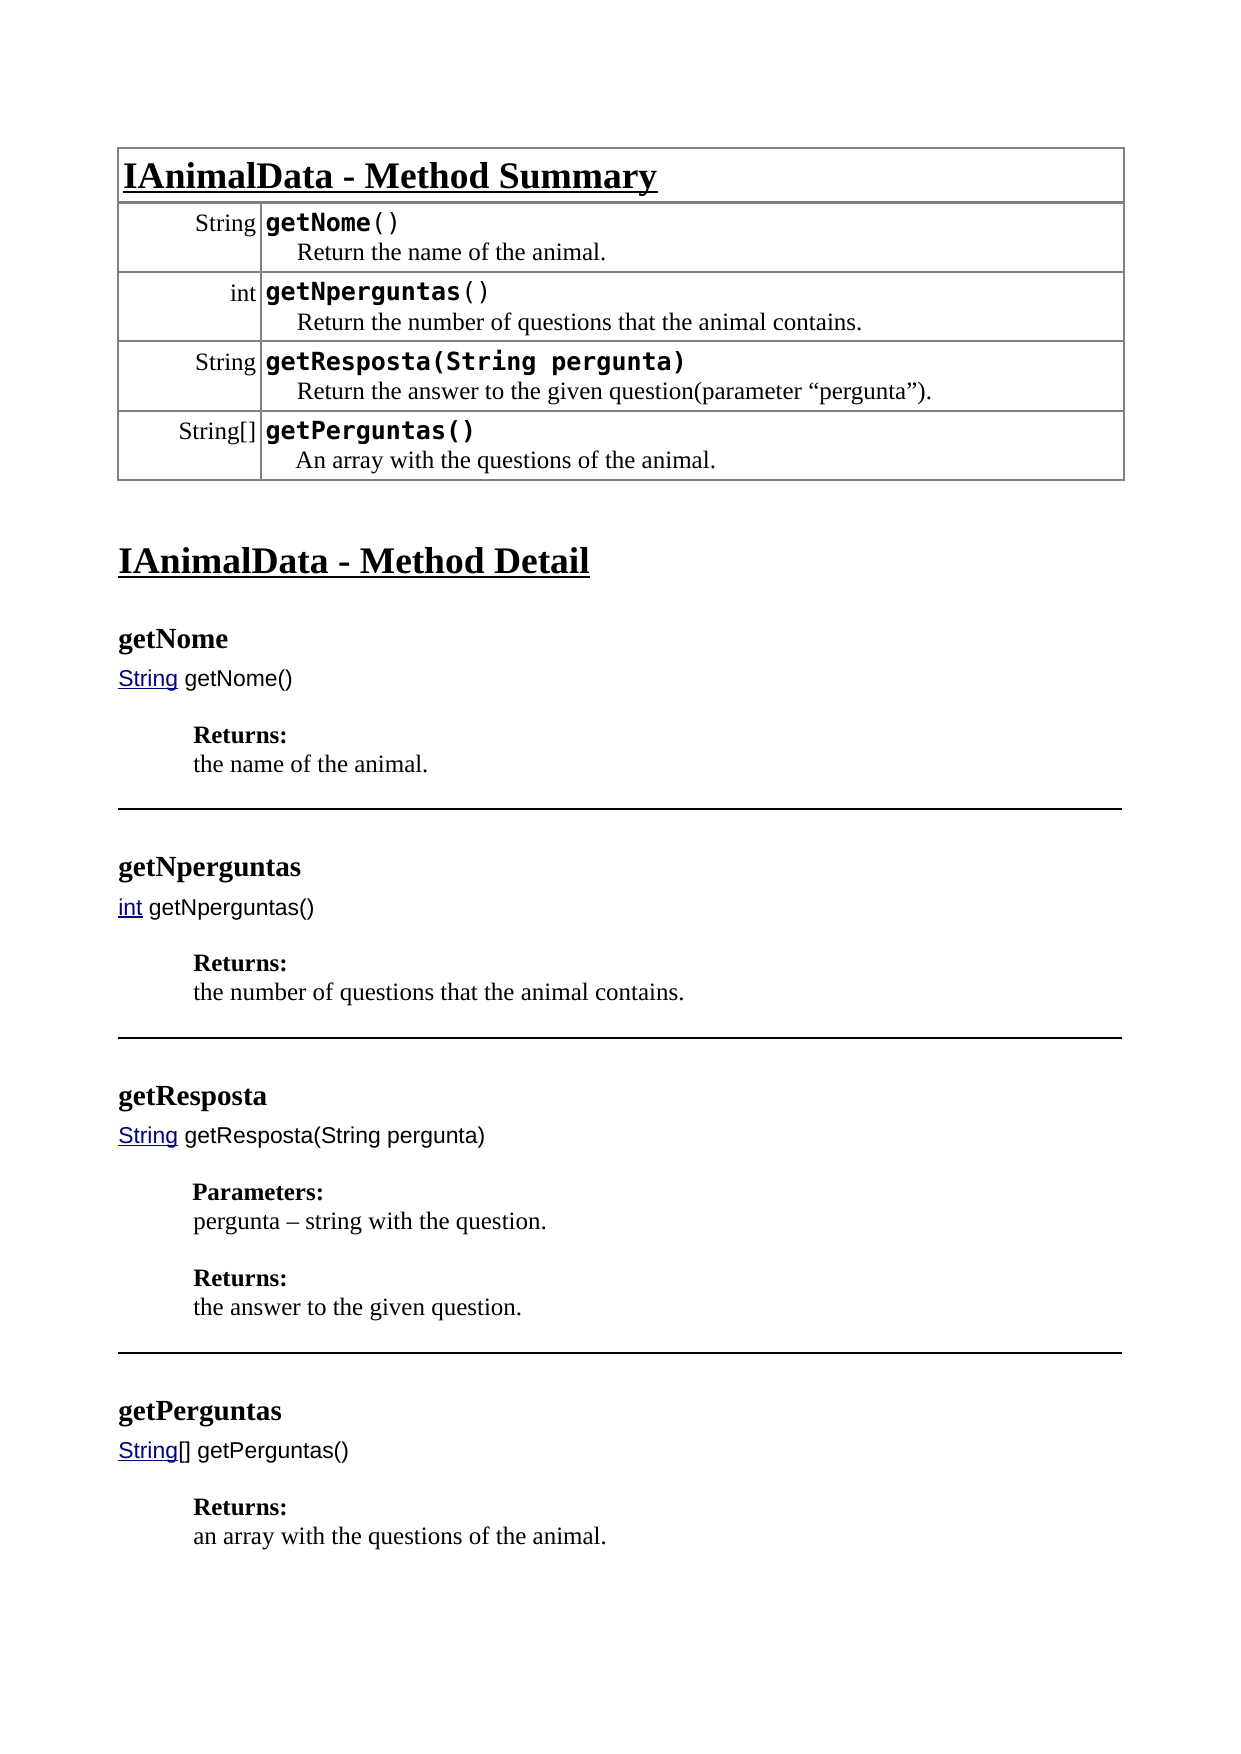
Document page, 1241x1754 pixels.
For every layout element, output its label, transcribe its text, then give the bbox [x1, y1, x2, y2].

text Returns: [193, 1492, 1122, 1521]
subtitle getNome [118, 621, 1122, 654]
table_cell String[] [119, 412, 260, 479]
table_cell getPerguntas() An array with the questions of the animal. [262, 412, 1123, 479]
subtitle IAnimalData - Method Detail [118, 538, 1122, 582]
text Returns: [193, 1263, 1122, 1292]
text Returns: [193, 948, 1122, 977]
text String[] getPerguntas() [118, 1437, 1122, 1463]
text String getResposta(String pergunta) [118, 1122, 1122, 1148]
text an array with the questions of the animal. [193, 1521, 1122, 1549]
subtitle getNperguntas [118, 849, 1122, 883]
text String getNome() [118, 665, 1122, 691]
table_cell getResposta(String pergunta) Return the answer to the given question(parameter “pergunta”). [262, 342, 1123, 409]
subtitle getResposta [118, 1078, 1122, 1112]
text Returns: [193, 720, 1122, 749]
text the answer to the given question. [193, 1292, 1122, 1321]
table_cell getNperguntas() Return the number of questions that the animal contains. [262, 273, 1123, 340]
text pergunta – string with the question. [193, 1206, 1122, 1235]
subtitle getPerguntas [118, 1393, 1122, 1427]
table_cell String [119, 342, 260, 409]
text int getNperguntas() [118, 893, 1122, 920]
table_cell String [119, 204, 260, 271]
table_cell int [119, 273, 260, 340]
table_cell getNome() Return the name of the animal. [262, 204, 1123, 271]
text the number of questions that the animal contains. [193, 977, 1122, 1006]
text Parameters: [118, 1177, 1122, 1206]
table_header IAnimalData - Method Summary [119, 149, 1123, 201]
text the name of the animal. [193, 749, 1122, 777]
